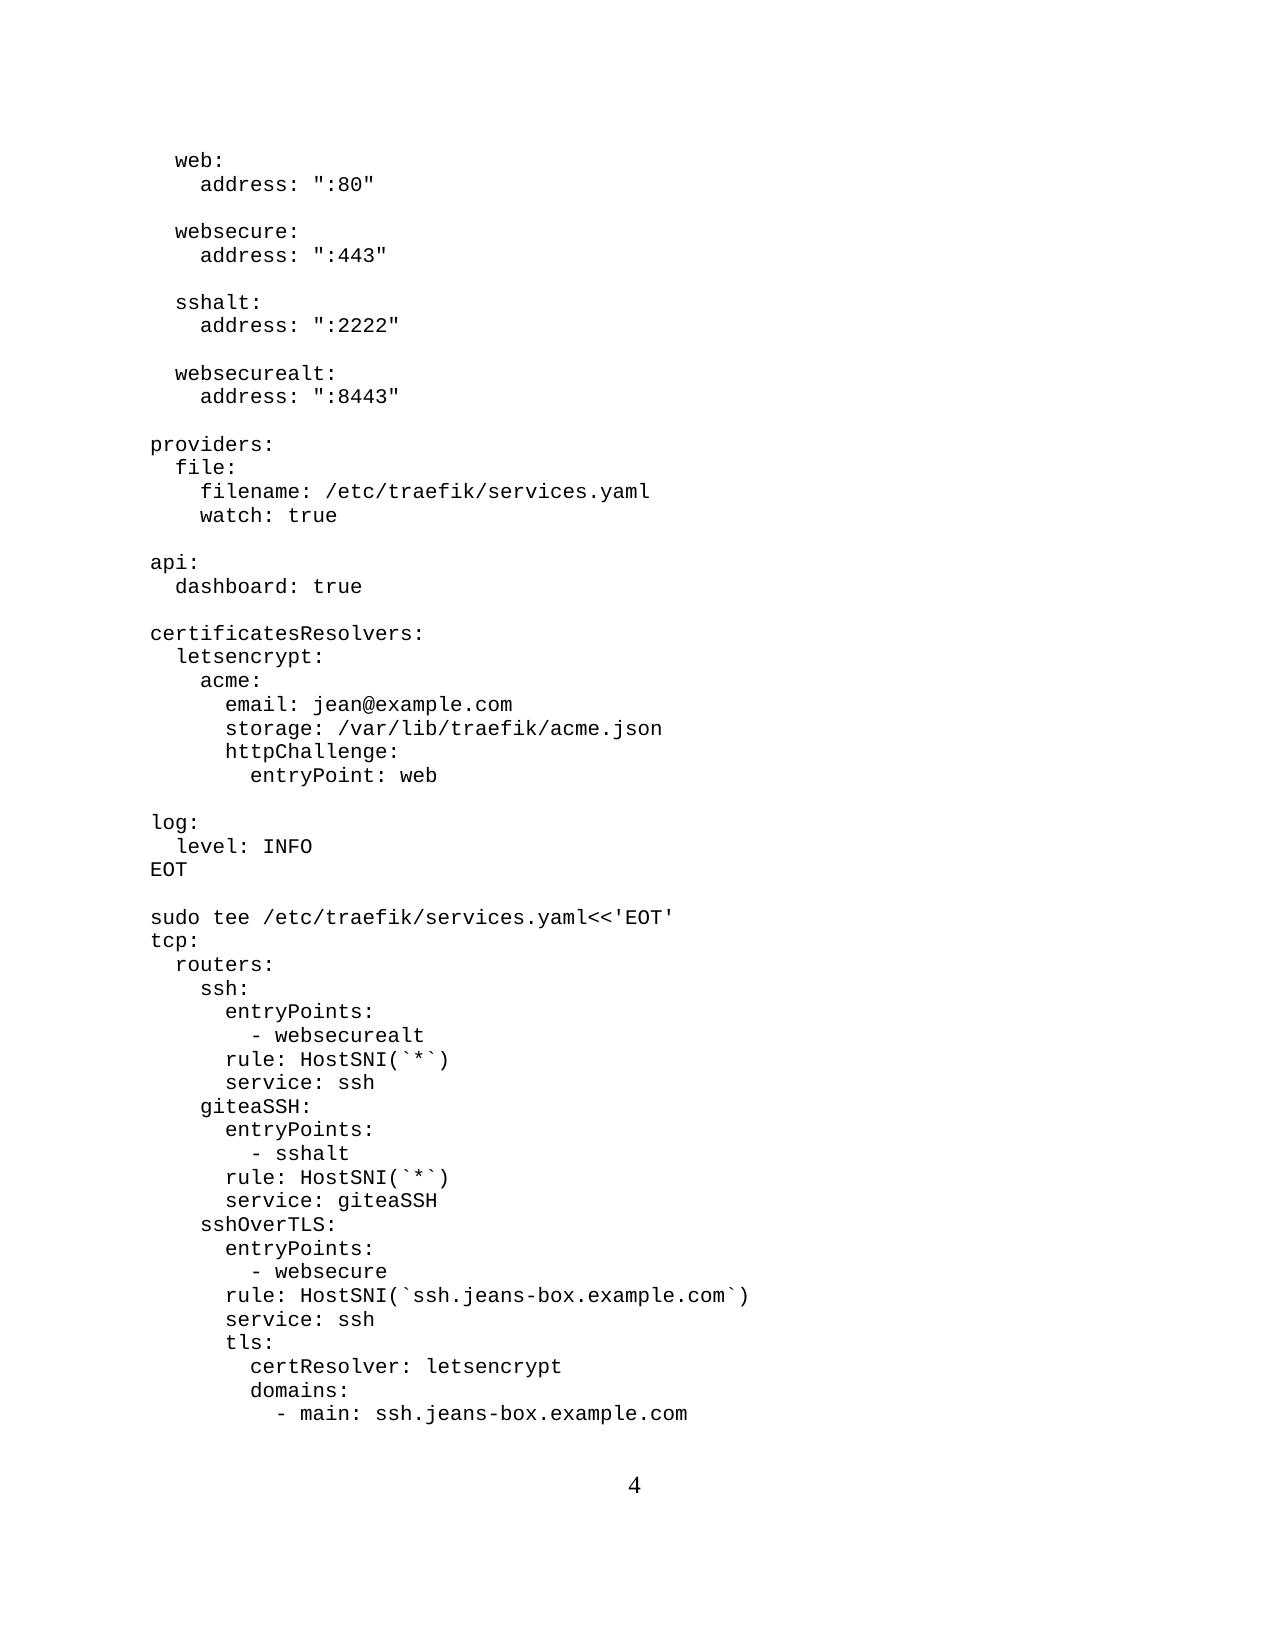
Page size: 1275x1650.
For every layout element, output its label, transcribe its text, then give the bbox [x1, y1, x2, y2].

text websecure: [150, 221, 1125, 244]
text EOT [150, 859, 1125, 883]
text storage: /var/lib/traefik/acme.json [150, 717, 1125, 741]
text address: ":80" [150, 174, 1125, 197]
text service: giteaSSH [150, 1190, 1125, 1214]
text service: ssh [150, 1072, 1125, 1096]
text - main: ssh.jeans-box.example.com [150, 1403, 1125, 1427]
text providers: [150, 434, 1125, 457]
text level: INFO [150, 836, 1125, 859]
text entryPoint: web [150, 765, 1125, 788]
text rule: HostSNI(`ssh.jeans-box.example.com`) [150, 1285, 1125, 1309]
text filename: /etc/traefik/services.yaml [150, 481, 1125, 505]
text rule: HostSNI(`*`) [150, 1167, 1125, 1190]
text giteaSSH: [150, 1096, 1125, 1119]
text certificatesResolvers: [150, 623, 1125, 647]
text api: [150, 552, 1125, 576]
text httpChallenge: [150, 741, 1125, 765]
text letsencrypt: [150, 647, 1125, 670]
text watch: true [150, 505, 1125, 528]
text acme: [150, 670, 1125, 694]
text entryPoints: [150, 1001, 1125, 1025]
text tls: [150, 1332, 1125, 1356]
text rule: HostSNI(`*`) [150, 1048, 1125, 1072]
text entryPoints: [150, 1238, 1125, 1261]
text service: ssh [150, 1309, 1125, 1332]
text entryPoints: [150, 1119, 1125, 1143]
text domains: [150, 1379, 1125, 1403]
text tcp: [150, 930, 1125, 954]
text web: [150, 150, 1125, 174]
text address: ":8443" [150, 386, 1125, 410]
text routers: [150, 954, 1125, 978]
text address: ":2222" [150, 316, 1125, 339]
text ssh: [150, 978, 1125, 1001]
text - websecurealt [150, 1025, 1125, 1048]
text sshalt: [150, 292, 1125, 316]
text log: [150, 812, 1125, 836]
text - sshalt [150, 1143, 1125, 1167]
text sudo tee /etc/traefik/services.yaml<<'EOT' [150, 907, 1125, 930]
text dashboard: true [150, 576, 1125, 599]
text - websecure [150, 1261, 1125, 1285]
text email: jean@example.com [150, 694, 1125, 717]
text websecurealt: [150, 363, 1125, 386]
text file: [150, 457, 1125, 481]
text address: ":443" [150, 244, 1125, 268]
text sshOverTLS: [150, 1214, 1125, 1238]
text certResolver: letsencrypt [150, 1356, 1125, 1379]
